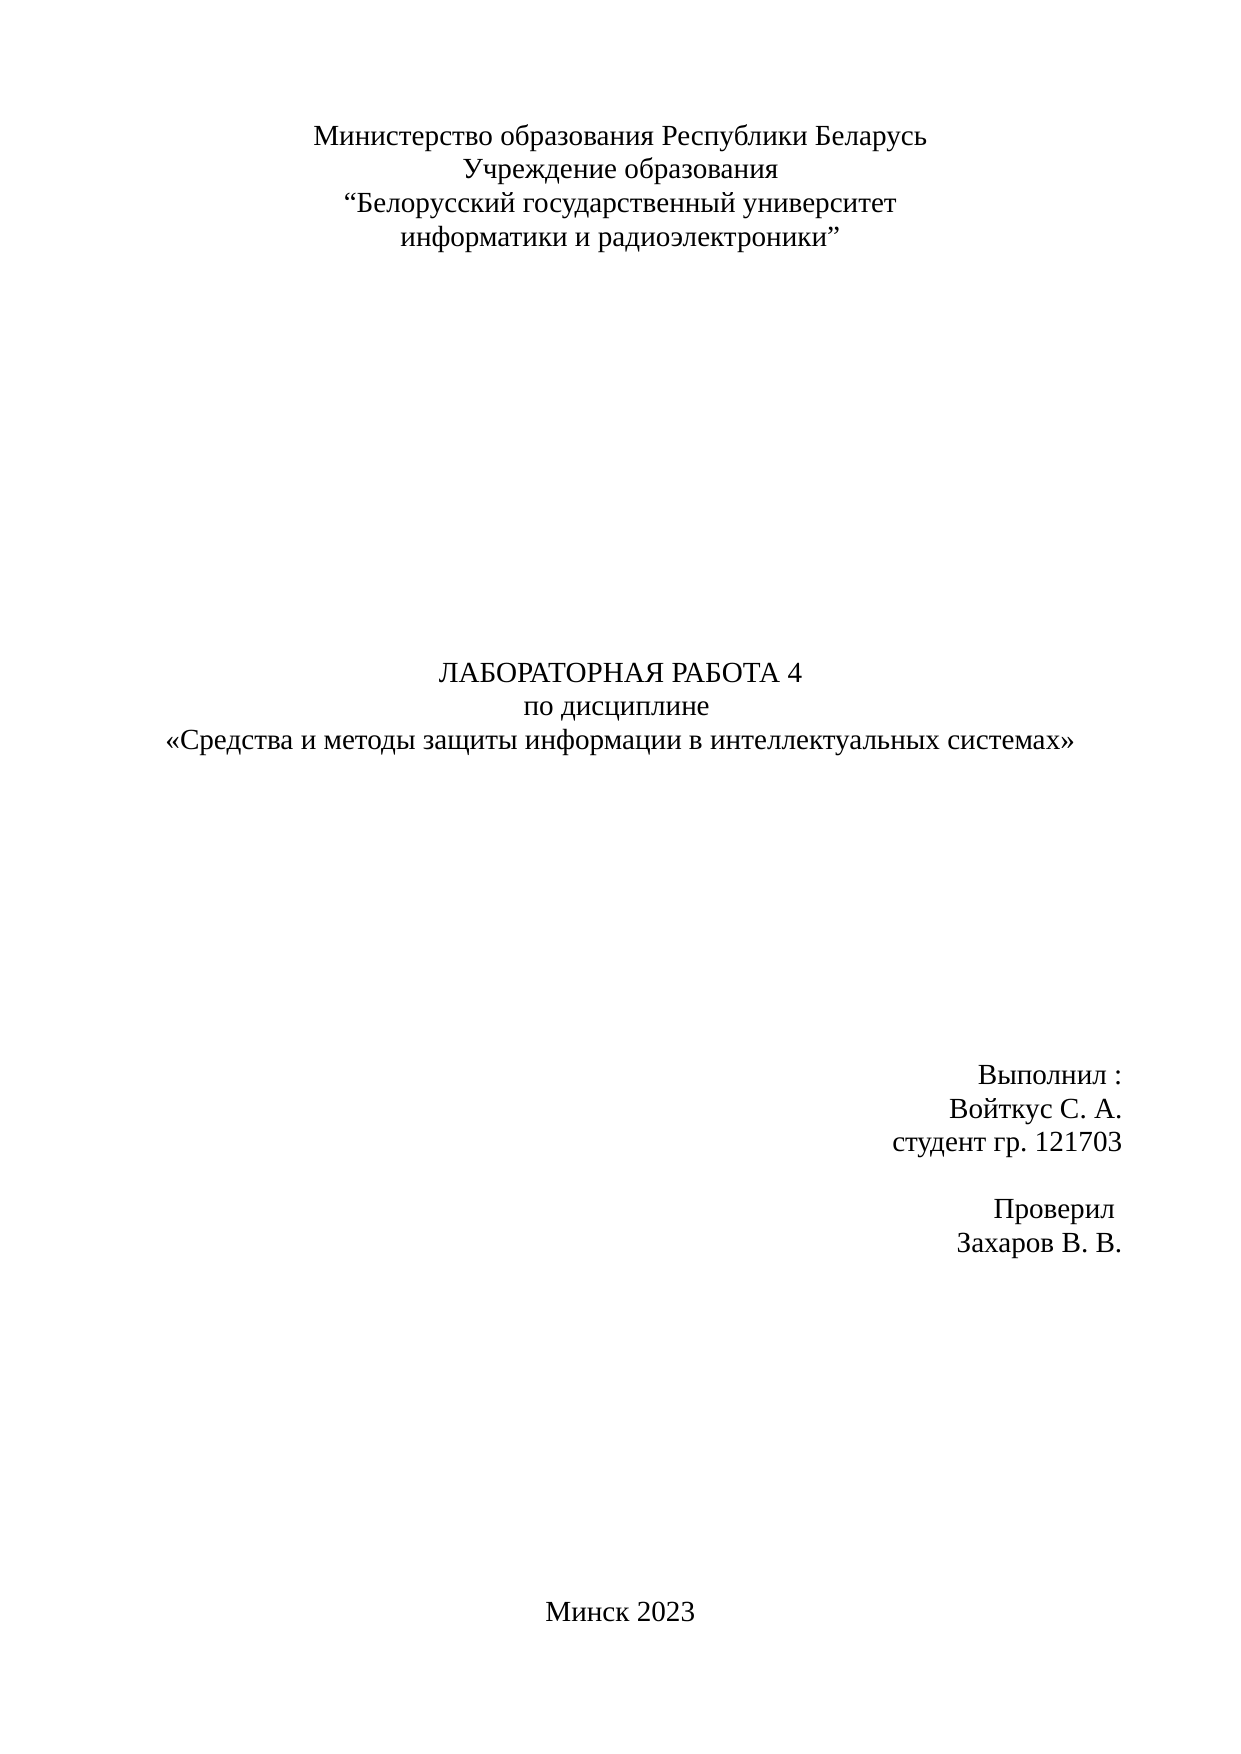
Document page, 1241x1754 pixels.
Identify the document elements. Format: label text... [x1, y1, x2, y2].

text информатики и радиоэлектроники” [118, 219, 1122, 252]
text Выполнил : [118, 1057, 1122, 1091]
text Учреждение образования [118, 152, 1122, 185]
text «Средства и методы защиты информации в интеллектуальных системах» [118, 722, 1122, 755]
text по дисциплине [118, 688, 1122, 722]
text Войткус С. А. [118, 1091, 1122, 1124]
text Проверил [118, 1191, 1122, 1225]
text “Белорусский государственный университет [118, 185, 1122, 219]
text ЛАБОРАТОРНАЯ РАБОТА 4 [118, 655, 1122, 688]
text студент гр. 121703 [118, 1124, 1122, 1158]
text Захаров В. В. [118, 1225, 1122, 1258]
text Министерство образования Республики Беларусь [118, 118, 1122, 152]
text Минск 2023 [118, 1594, 1122, 1627]
